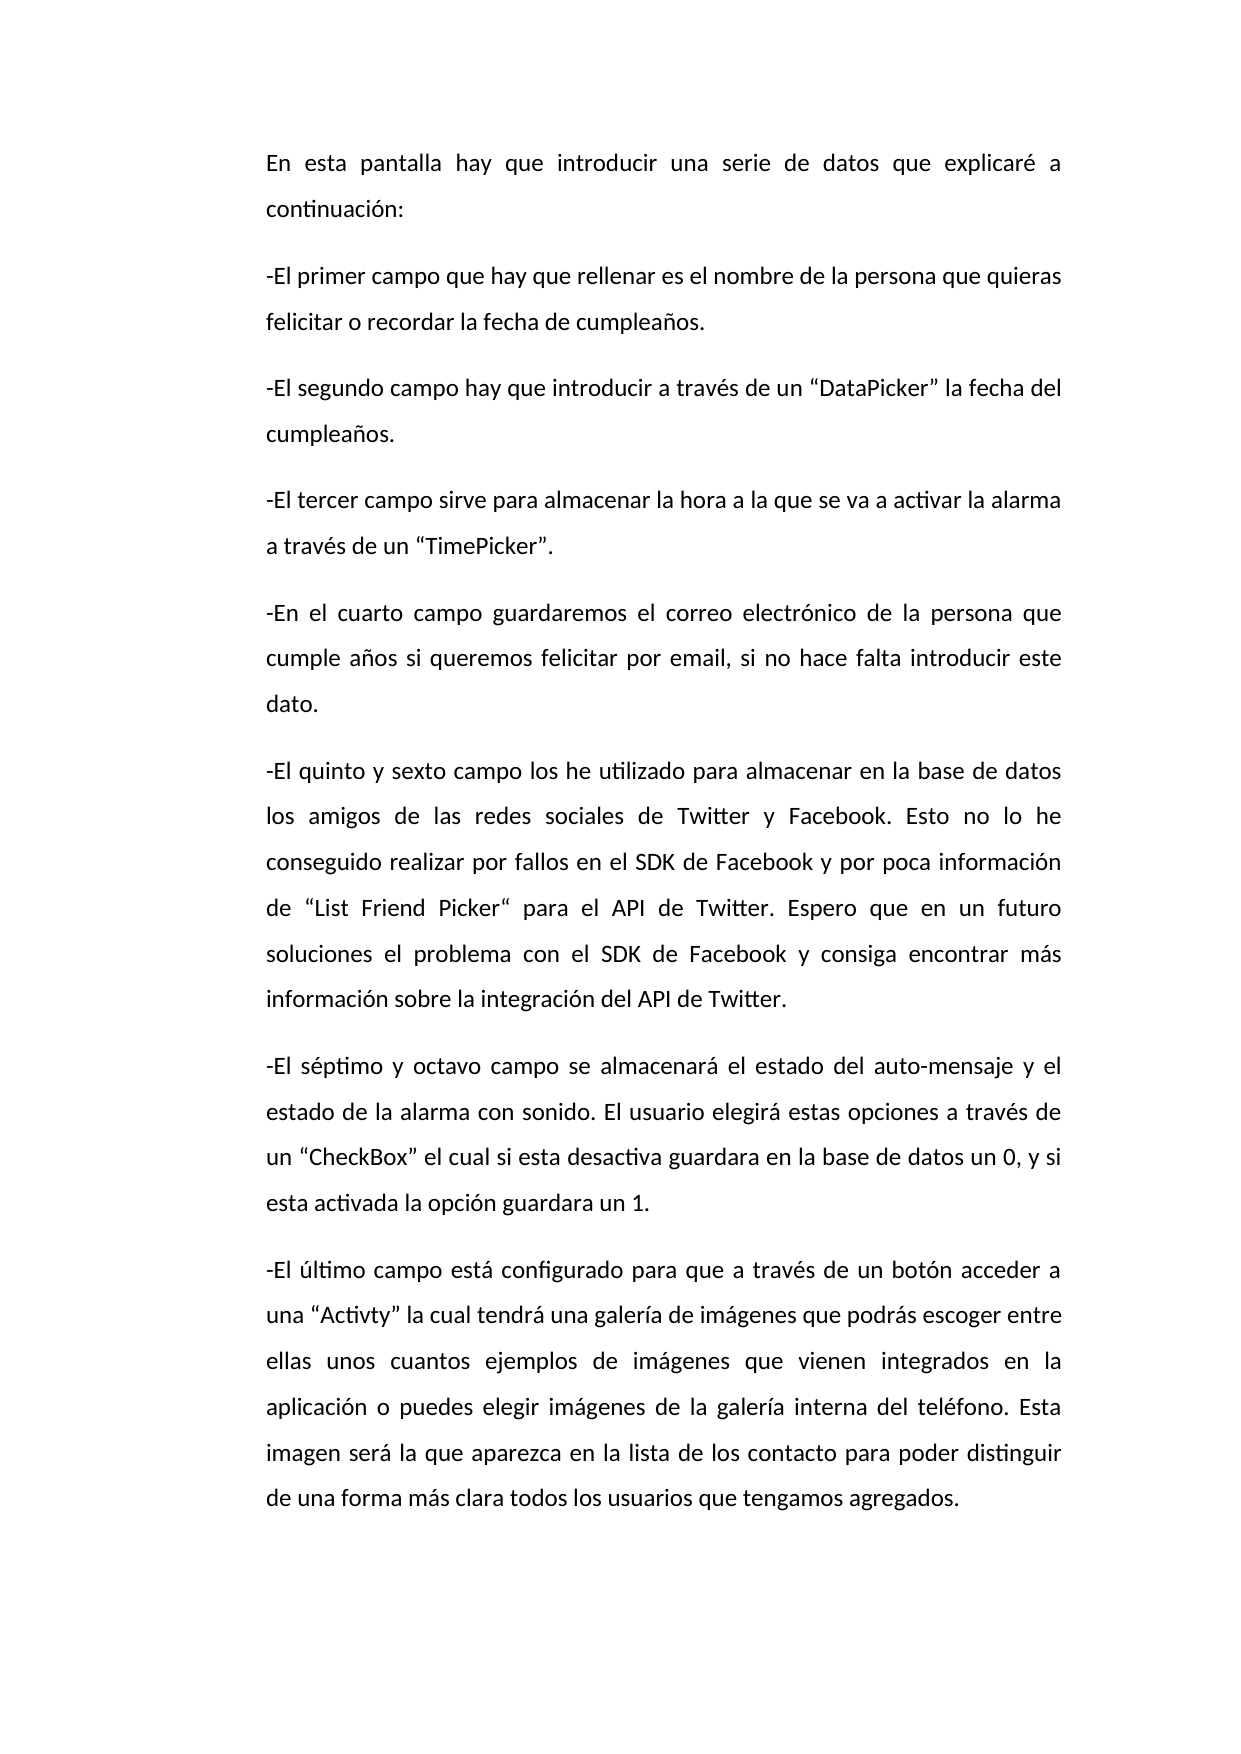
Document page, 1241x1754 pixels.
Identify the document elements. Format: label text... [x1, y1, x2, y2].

text -El tercer campo sirve para almacenar la hora a la que se va a activar la alarma a través de un “TimePicker”. [266, 484, 1063, 561]
text -El séptimo y octavo campo se almacenará el estado del auto-mensaje y el estado de la alarma con sonido. El usuario elegirá estas opciones a través de un “CheckBox” el cual si esta desactiva guardara en la base de datos un 0, y si esta activada la opción guardara un 1. [266, 1050, 1063, 1218]
text -El quinto y sexto campo los he utilizado para almacenar en la base de datos los amigos de las redes sociales de Twitter y Facebook. Esto no lo he conseguido realizar por fallos en el SDK de Facebook y por poca información de “List Friend Picker“ para el API de Twitter. Espero que en un futuro soluciones el problema con el SDK de Facebook y consiga encontrar más información sobre la integración del API de Twitter. [266, 755, 1063, 1014]
text -El segundo campo hay que introducir a través de un “DataPicker” la fecha del cumpleaños. [266, 372, 1063, 448]
text En esta pantalla hay que introducir una serie de datos que explicaré a continuación: [266, 148, 1063, 224]
text -El primer campo que hay que rellenar es el nombre de la persona que quieras felicitar o recordar la fecha de cumpleaños. [266, 260, 1063, 336]
text -En el cuarto campo guardaremos el correo electrónico de la persona que cumple años si queremos felicitar por email, si no hace falta introducir este dato. [266, 597, 1063, 719]
text -El último campo está configurado para que a través de un botón acceder a una “Activty” la cual tendrá una galería de imágenes que podrás escoger entre ellas unos cuantos ejemplos de imágenes que vienen integrados en la aplicación o puedes elegir imágenes de la galería interna del teléfono. Esta imagen será la que aparezca en la lista de los contacto para poder distinguir de una forma más clara todos los usuarios que tengamos agregados. [266, 1254, 1063, 1513]
